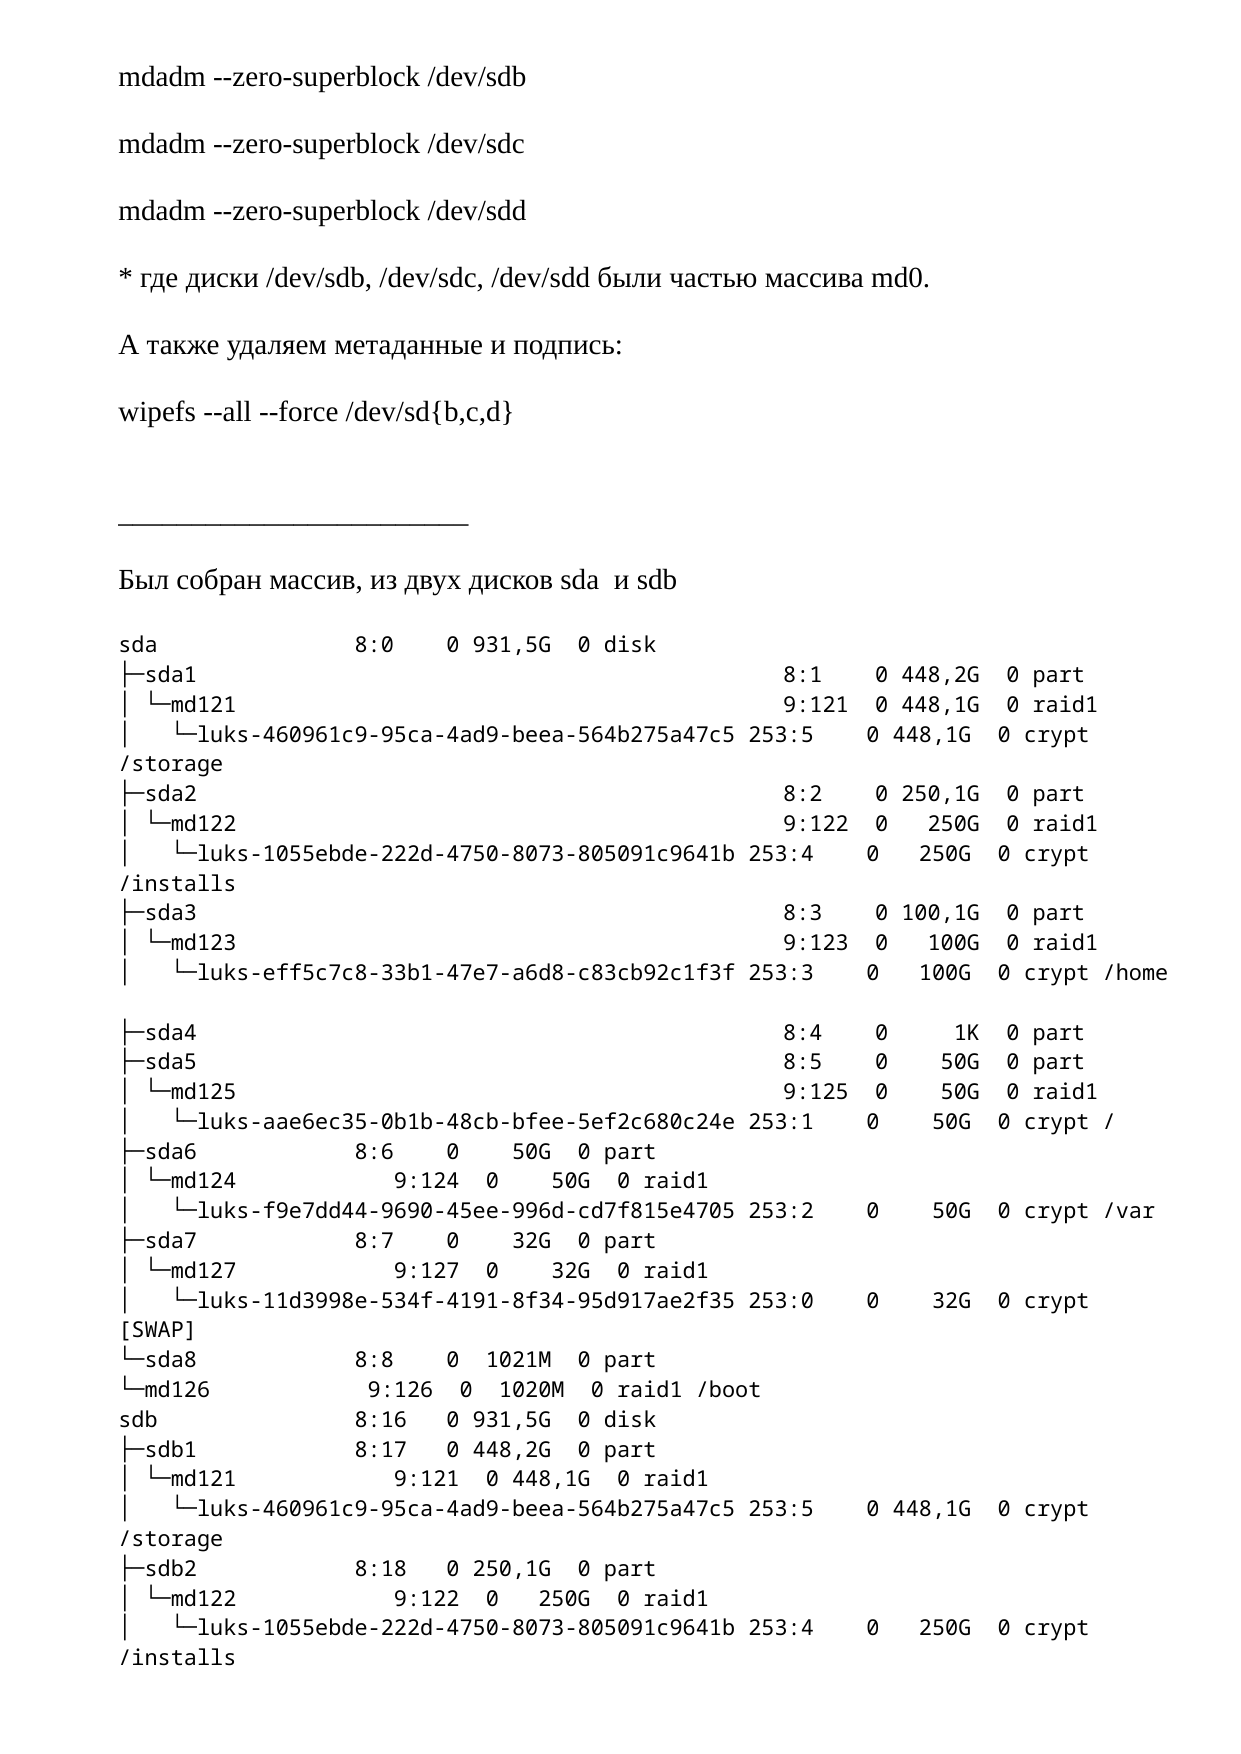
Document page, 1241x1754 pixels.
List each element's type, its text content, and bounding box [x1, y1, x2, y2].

text ________________________ [118, 495, 1181, 529]
text wipefs --all --force /dev/sd{b,c,d} [118, 394, 1181, 428]
text mdadm --zero-superblock /dev/sdc [118, 126, 1181, 160]
text * где диски /dev/sdb, /dev/sdc, /dev/sdd были частью массива md0. [118, 260, 1181, 294]
text А также удаляем метаданные и подпись: [118, 327, 1181, 361]
text mdadm --zero-superblock /dev/sdd [118, 193, 1181, 227]
text sda 8:0 0 931,5G 0 disk ├─sda1 8:1 0 448,2G 0 part │ └─md121 9:121 0 448,1G 0 raid1 │ └─luks-460961c9-95ca-4ad9-beea-564b275a47c5 253:5 0 448,1G 0 crypt /storage ├─sda2 8:2 0 250,1G 0 part │ └─md122 9:122 0 250G 0 raid1 │ └─luks-1055ebde-222d-4750-8073-805091c9641b 253:4 0 250G 0 crypt /installs ├─sda3 8:3 0 100,1G 0 part │ └─md123 9:123 0 100G 0 raid1 │ └─luks-eff5c7c8-33b1-47e7-a6d8-c83cb92c1f3f 253:3 0 100G 0 crypt /home ├─sda4 8:4 0 1K 0 part ├─sda5 8:5 0 50G 0 part │ └─md125 9:125 0 50G 0 raid1 │ └─luks-aae6ec35-0b1b-48cb-bfee-5ef2c680c24e 253:1 0 50G 0 crypt / ├─sda6 8:6 0 50G 0 part │ └─md124 9:124 0 50G 0 raid1 │ └─luks-f9e7dd44-9690-45ee-996d-cd7f815e4705 253:2 0 50G 0 crypt /var ├─sda7 8:7 0 32G 0 part │ └─md127 9:127 0 32G 0 raid1 │ └─luks-11d3998e-534f-4191-8f34-95d917ae2f35 253:0 0 32G 0 crypt [SWAP] └─sda8 8:8 0 1021M 0 part └─md126 9:126 0 1020M 0 raid1 /boot sdb 8:16 0 931,5G 0 disk ├─sdb1 8:17 0 448,2G 0 part │ └─md121 9:121 0 448,1G 0 raid1 │ └─luks-460961c9-95ca-4ad9-beea-564b275a47c5 253:5 0 448,1G 0 crypt /storage ├─sdb2 8:18 0 250,1G 0 part │ └─md122 9:122 0 250G 0 raid1 │ └─luks-1055ebde-222d-4750-8073-805091c9641b 253:4 0 250G 0 crypt /installs [118, 629, 1181, 1672]
text mdadm --zero-superblock /dev/sdb [118, 59, 1181, 93]
text Был собран массив, из двух дисков sda и sdb [118, 562, 1181, 596]
